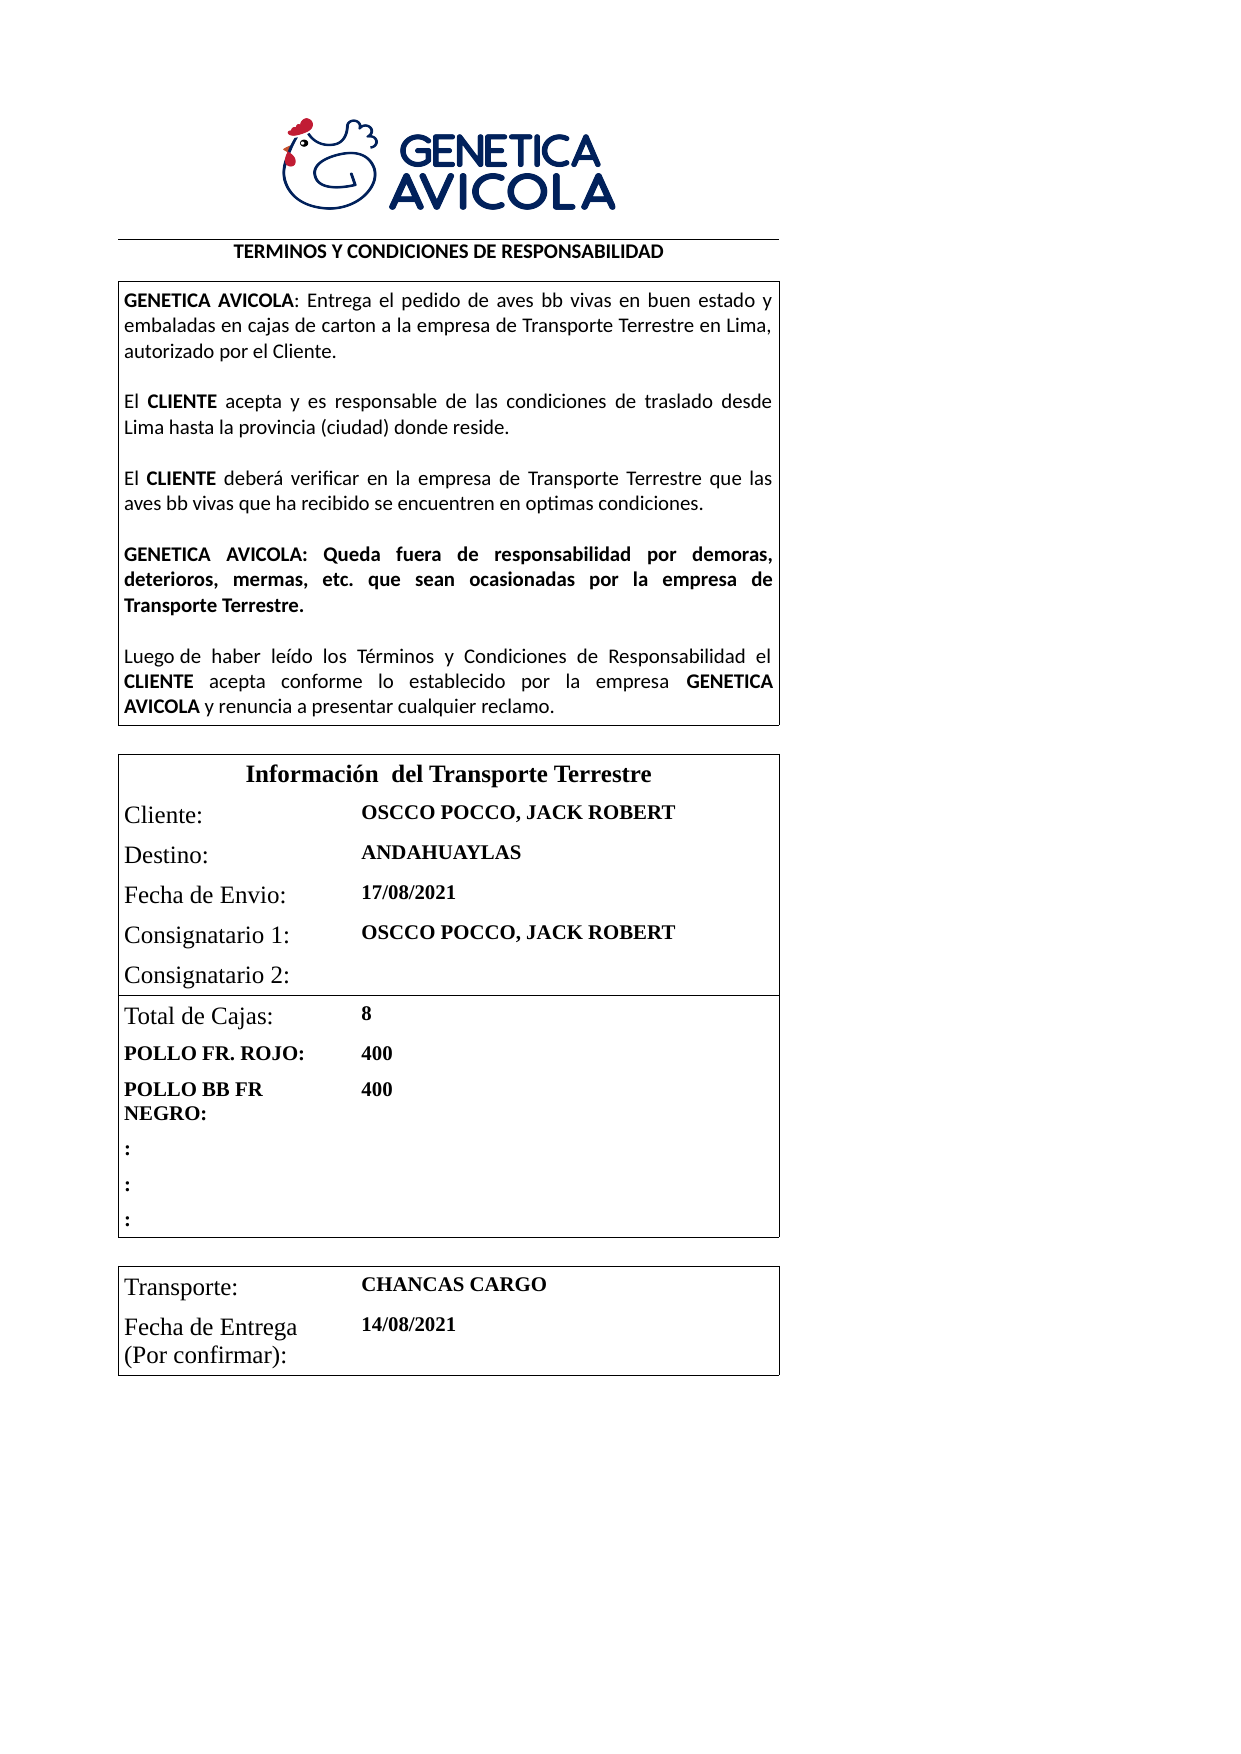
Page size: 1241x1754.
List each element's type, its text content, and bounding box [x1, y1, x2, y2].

table_header Información del Transporte Terrestre [119, 755, 779, 794]
table_cell 14/08/2021 [356, 1306, 779, 1375]
table_cell : [119, 1201, 356, 1237]
table_cell Cliente: [119, 794, 356, 834]
table_cell [356, 1201, 779, 1237]
table_cell POLLO BB FR NEGRO: [119, 1071, 356, 1130]
table_cell Transporte: [119, 1267, 356, 1306]
table_cell CHANCAS CARGO [356, 1267, 779, 1306]
table_cell 400 [356, 1071, 779, 1130]
table_cell 17/08/2021 [356, 874, 779, 914]
table_cell [356, 955, 779, 995]
table_cell Destino: [119, 834, 356, 874]
table_cell OSCCO POCCO, JACK ROBERT [356, 794, 779, 834]
table_cell : [119, 1166, 356, 1201]
table_cell 400 [356, 1035, 779, 1071]
table_cell [118, 1238, 356, 1266]
table_cell Total de Cajas: [119, 996, 356, 1035]
table_cell Fecha de Envio: [119, 874, 356, 914]
table_cell : [119, 1130, 356, 1166]
table_cell GENETICA AVICOLA: Entrega el pedido de aves bb vivas en buen estado y embaladas en cajas de carton a la empresa de Transporte Terrestre en Lima, autorizado por el Cliente. El CLIENTE acepta y es responsable de las condiciones de traslado desde Lima hasta la provincia (ciudad) donde reside. El CLIENTE deberá verificar en la empresa de Transporte Terrestre que las aves bb vivas que ha recibido se encuentren en optimas condiciones. GENETICA AVICOLA: Queda fuera de responsabilidad por demoras, deterioros, mermas, etc. que sean ocasionadas por la empresa de Transporte Terrestre. Luego de haber leído los Términos y Condiciones de Responsabilidad el CLIENTE acepta conforme lo establecido por la empresa GENETICA AVICOLA y renuncia a presentar cualquier reclamo. [119, 282, 779, 725]
table_cell [356, 1166, 779, 1201]
table_cell Consignatario 2: [119, 955, 356, 995]
table_cell OSCCO POCCO, JACK ROBERT [356, 915, 779, 955]
picture [282, 118, 616, 210]
table_cell [356, 1130, 779, 1166]
table_cell 8 [356, 996, 779, 1035]
table_cell [356, 1238, 779, 1266]
table_cell Fecha de Entrega (Por confirmar): [119, 1306, 356, 1375]
table_cell ANDAHUAYLAS [356, 834, 779, 874]
table_cell POLLO FR. ROJO: [119, 1035, 356, 1071]
table_header TERMINOS Y CONDICIONES DE RESPONSABILIDAD [118, 240, 779, 281]
table_cell Consignatario 1: [119, 915, 356, 955]
